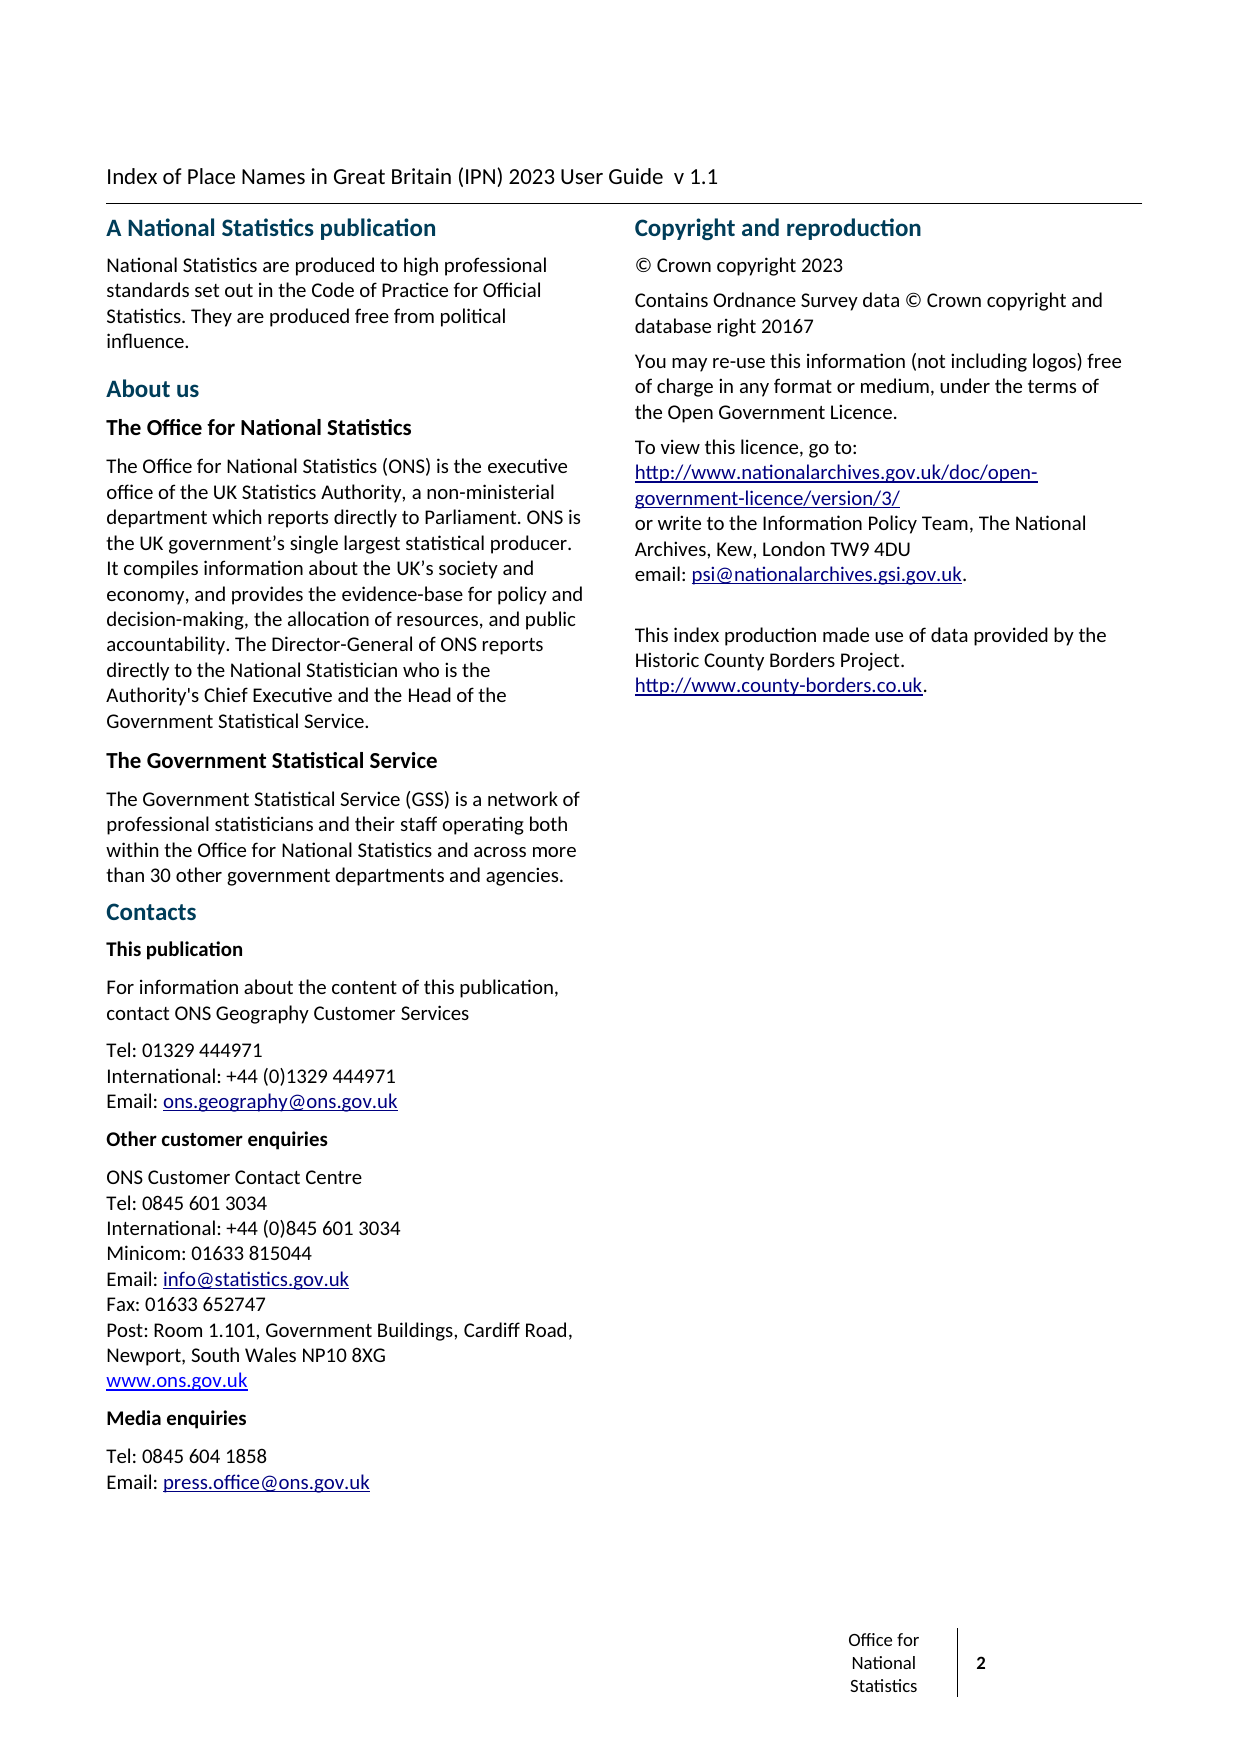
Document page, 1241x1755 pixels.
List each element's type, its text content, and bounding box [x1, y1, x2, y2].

text © Crown copyright 2023 [634, 252, 1131, 278]
text or write to the Information Policy Team, The National Archives, Kew, London TW9 4DU email: psi@nationalarchives.gsi.gov.uk. [634, 510, 1131, 587]
text Email: press.office@ons.gov.uk [106, 1469, 574, 1494]
text Tel: 0845 601 3034 [106, 1190, 397, 1215]
text Fax: 01633 652747 [106, 1291, 574, 1317]
text Email: info@statistics.gov.uk [106, 1266, 574, 1291]
text Tel: 01329 444971 [106, 1038, 574, 1063]
text The Office for National Statistics (ONS) is the executive office of the UK Statistics Authority, a non-ministerial department which reports directly to Parliament. ONS is the UK government’s single largest statistical producer. It compiles information about the UK’s society and economy, and provides the evidence-base for policy and decision-making, the allocation of resources, and public accountability. The Director-General of ONS reports directly to the National Statistician who is the Authority's Chief Executive and the Head of the Government Statistical Service. [106, 454, 587, 733]
text Email: ons.geography@ons.gov.uk [106, 1088, 574, 1114]
text To view this licence, go to: http://www.nationalarchives.gov.uk/doc/open-government-licence/version/3/ [634, 434, 1131, 510]
text Minicom: 01633 815044 [106, 1241, 574, 1266]
text You may re-use this information (not including logos) free of charge in any format or medium, under the terms of the Open Government Licence. [634, 348, 1131, 424]
subtitle Media enquiries [106, 1406, 574, 1431]
subtitle Contacts [106, 896, 574, 926]
text ONS Customer Contact Centre [106, 1164, 397, 1190]
text For information about the content of this publication, contact ONS Geography Customer Services [106, 974, 576, 1025]
text National Statistics are produced to high professional standards set out in the Code of Practice for Official Statistics. They are produced free from political influence. [106, 252, 587, 354]
text A National Statistics publication [106, 212, 503, 242]
subtitle Other customer enquiries [106, 1126, 574, 1152]
text International: +44 (0)845 601 3034 [106, 1215, 574, 1241]
subtitle This publication [106, 936, 574, 962]
text This index production made use of data provided by the Historic County Borders Project. http://www.county-borders.co.uk. [634, 622, 1131, 698]
subtitle About us [106, 373, 227, 403]
text International: +44 (0)1329 444971 [106, 1063, 574, 1088]
subtitle The Office for National Statistics [106, 413, 453, 441]
text Contains Ordnance Survey data © Crown copyright and database right 20167 [634, 287, 1131, 338]
text www.ons.gov.uk [106, 1368, 574, 1393]
text Post: Room 1.101, Government Buildings, Cardiff Road, Newport, South Wales NP10 8XG [106, 1317, 574, 1368]
text The Government Statistical Service (GSS) is a network of professional statisticians and their staff operating both within the Office for National Statistics and across more than 30 other government departments and agencies. [106, 786, 587, 888]
text Copyright and reproduction [634, 212, 1131, 242]
text Tel: 0845 604 1858 [106, 1443, 574, 1469]
subtitle The Government Statistical Service [106, 746, 480, 774]
